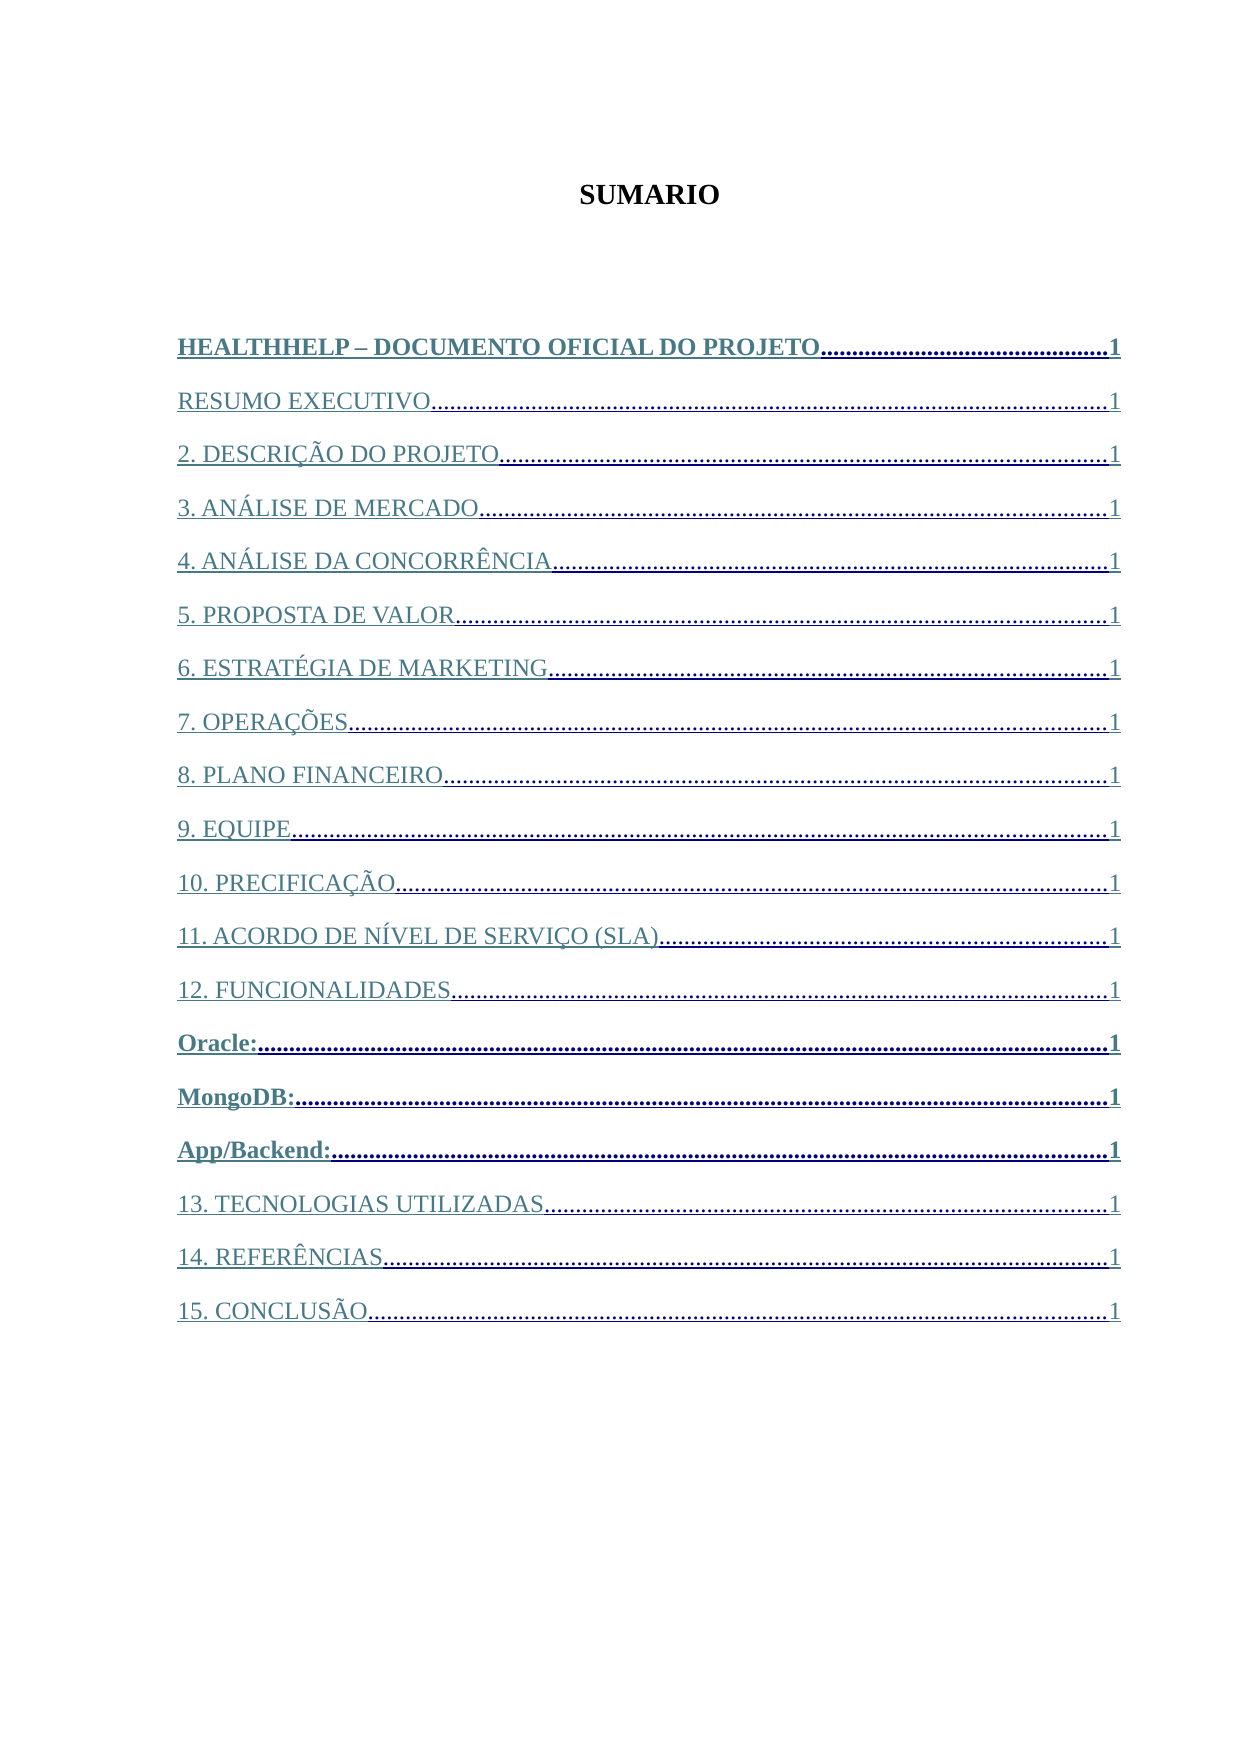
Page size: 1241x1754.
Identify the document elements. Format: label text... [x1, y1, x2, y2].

text 3. Análise de Mercado 1 [177, 493, 1122, 522]
text Resumo Executivo 1 [177, 386, 1122, 414]
text 2. Descrição do Projeto 1 [177, 439, 1122, 468]
text 11. Acordo de Nível de Serviço (SLA) 1 [177, 921, 1122, 950]
text SUMARIO [177, 177, 1122, 211]
text 4. Análise da Concorrência 1 [177, 546, 1122, 575]
text 8. Plano Financeiro 1 [177, 761, 1122, 789]
text 13. Tecnologias Utilizadas 1 [177, 1189, 1122, 1218]
text MongoDB: 1 [177, 1082, 1122, 1111]
text 6. Estratégia de Marketing 1 [177, 653, 1122, 682]
text 10. Precificação 1 [177, 868, 1122, 896]
text 15. Conclusão 1 [177, 1296, 1122, 1325]
text 12. Funcionalidades 1 [177, 975, 1122, 1003]
text 14. Referências 1 [177, 1242, 1122, 1271]
text App/Backend: 1 [177, 1135, 1122, 1164]
text 9. Equipe 1 [177, 814, 1122, 843]
text 7. Operações 1 [177, 707, 1122, 736]
text 5. Proposta de Valor 1 [177, 600, 1122, 629]
text HEALTHHELP – DOCUMENTO OFICIAL DO PROJETO 1 [177, 332, 1122, 361]
text Oracle: 1 [177, 1028, 1122, 1057]
